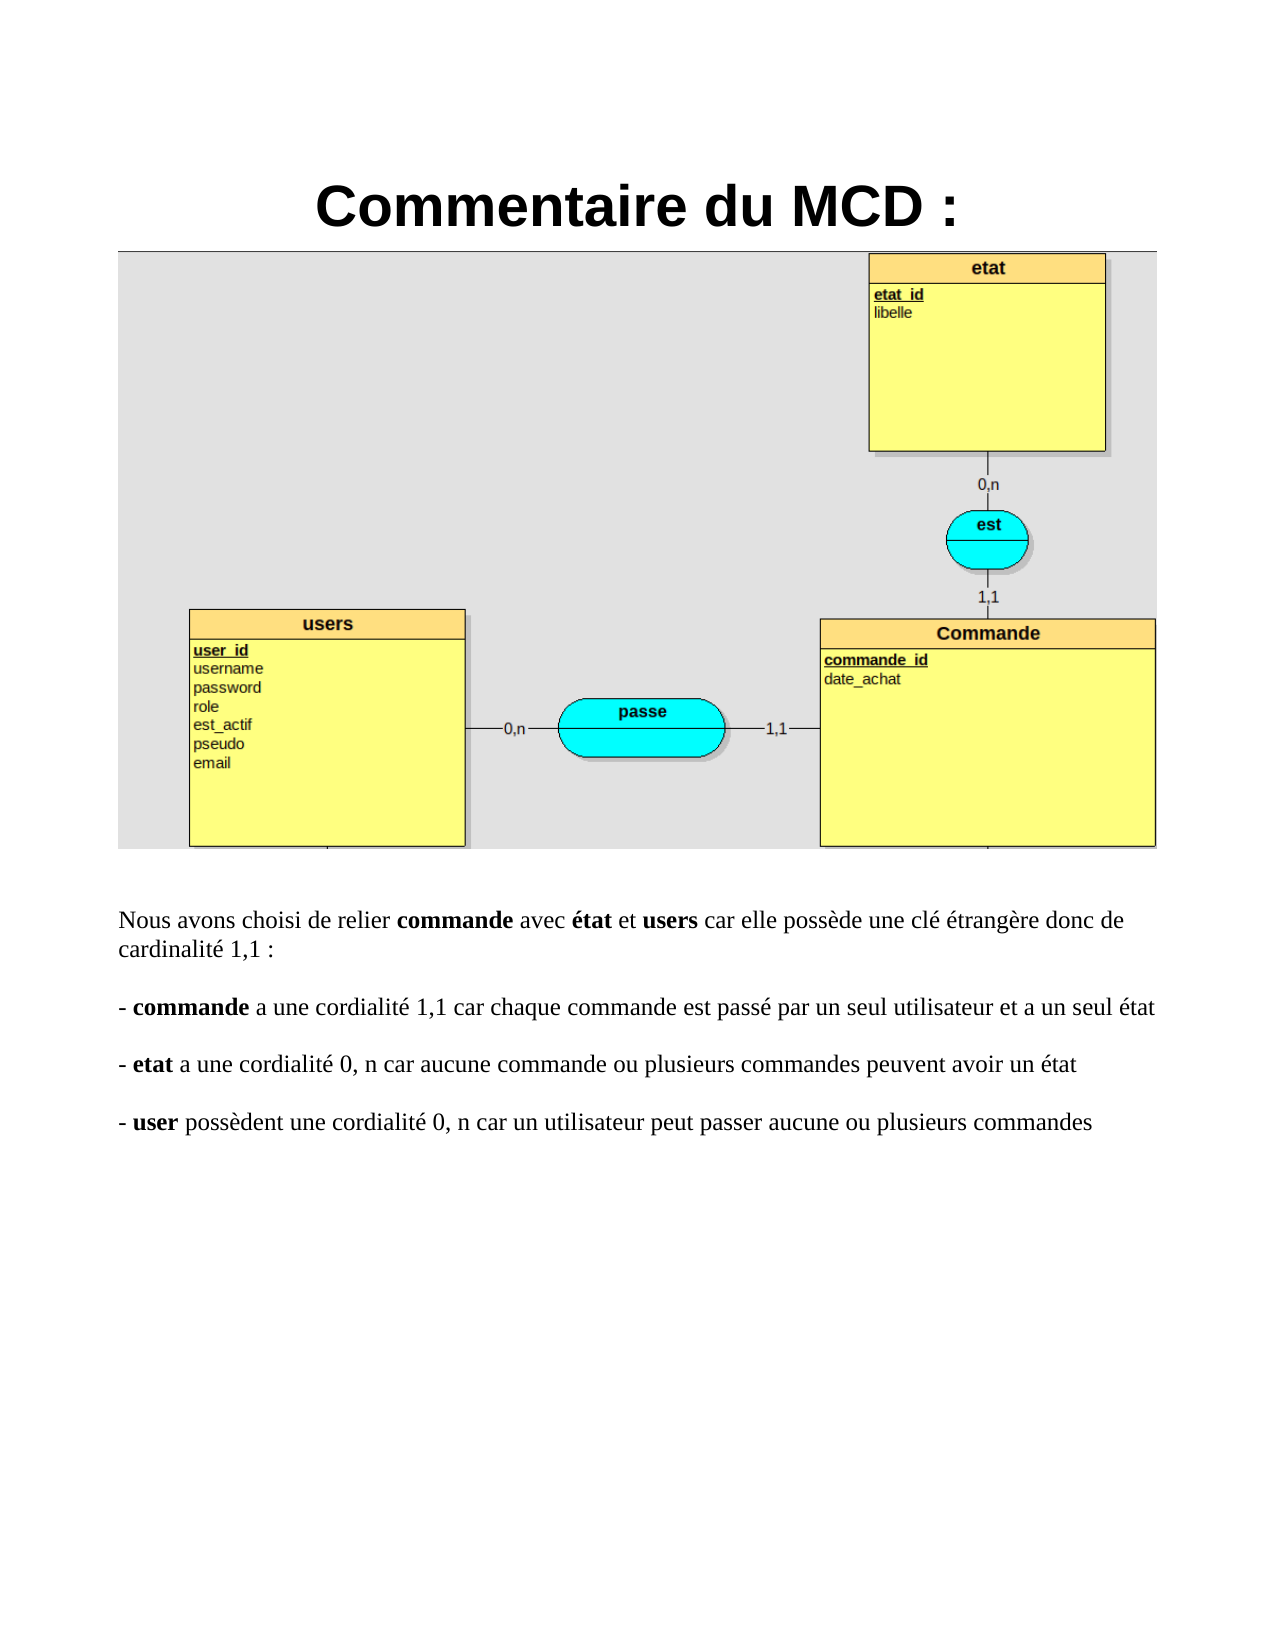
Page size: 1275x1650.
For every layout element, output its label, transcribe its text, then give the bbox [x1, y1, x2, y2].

title Commentaire du MCD : [118, 172, 1157, 239]
text Nous avons choisi de relier commande avec état et users car elle possède une clé étrangère donc de cardinalité 1,1 : [118, 906, 1157, 963]
text - user possèdent une cordialité 0, n car un utilisateur peut passer aucune ou plusieurs commandes [118, 1107, 1157, 1136]
text - etat a une cordialité 0, n car aucune commande ou plusieurs commandes peuvent avoir un état [118, 1049, 1157, 1078]
picture [118, 251, 1157, 849]
text - commande a une cordialité 1,1 car chaque commande est passé par un seul utilisateur et a un seul état [118, 992, 1157, 1021]
